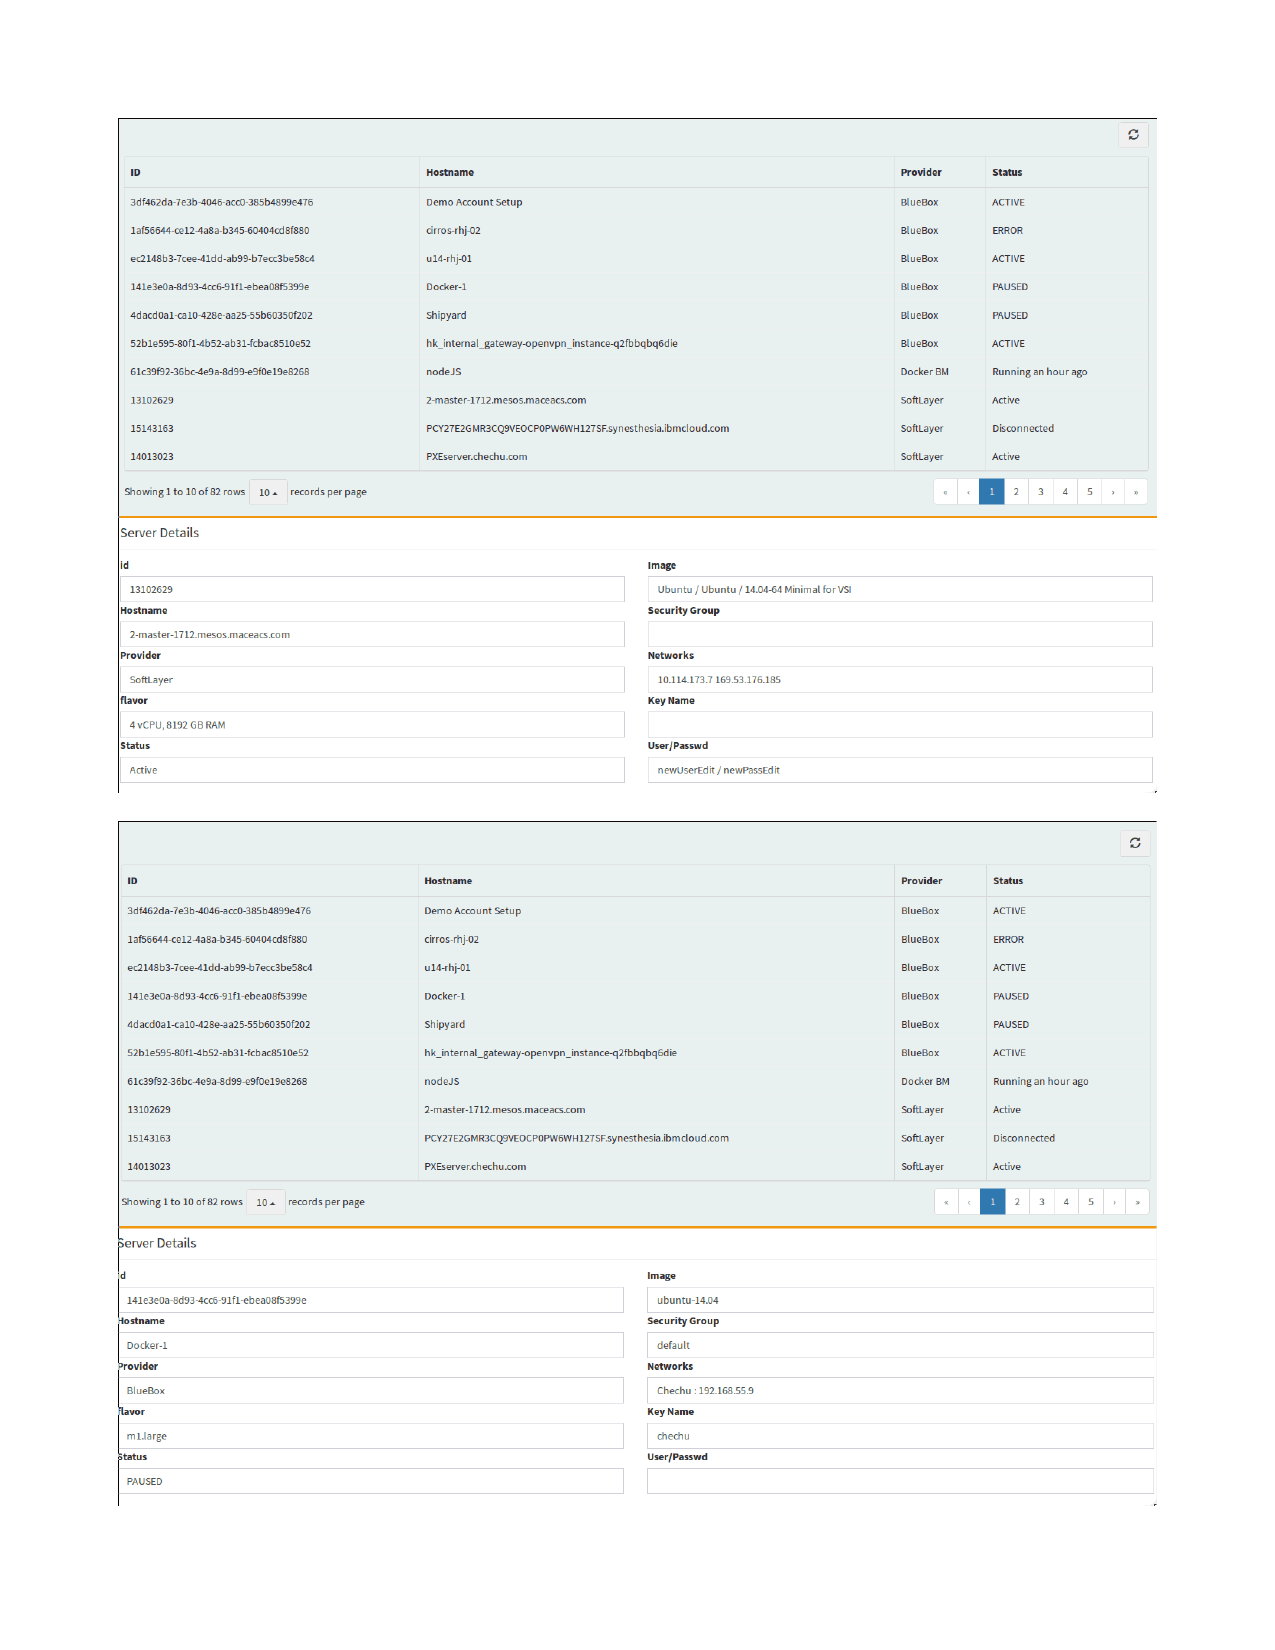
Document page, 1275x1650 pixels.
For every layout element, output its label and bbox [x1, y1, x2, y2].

picture [118, 118, 1157, 793]
picture [118, 821, 1157, 1506]
